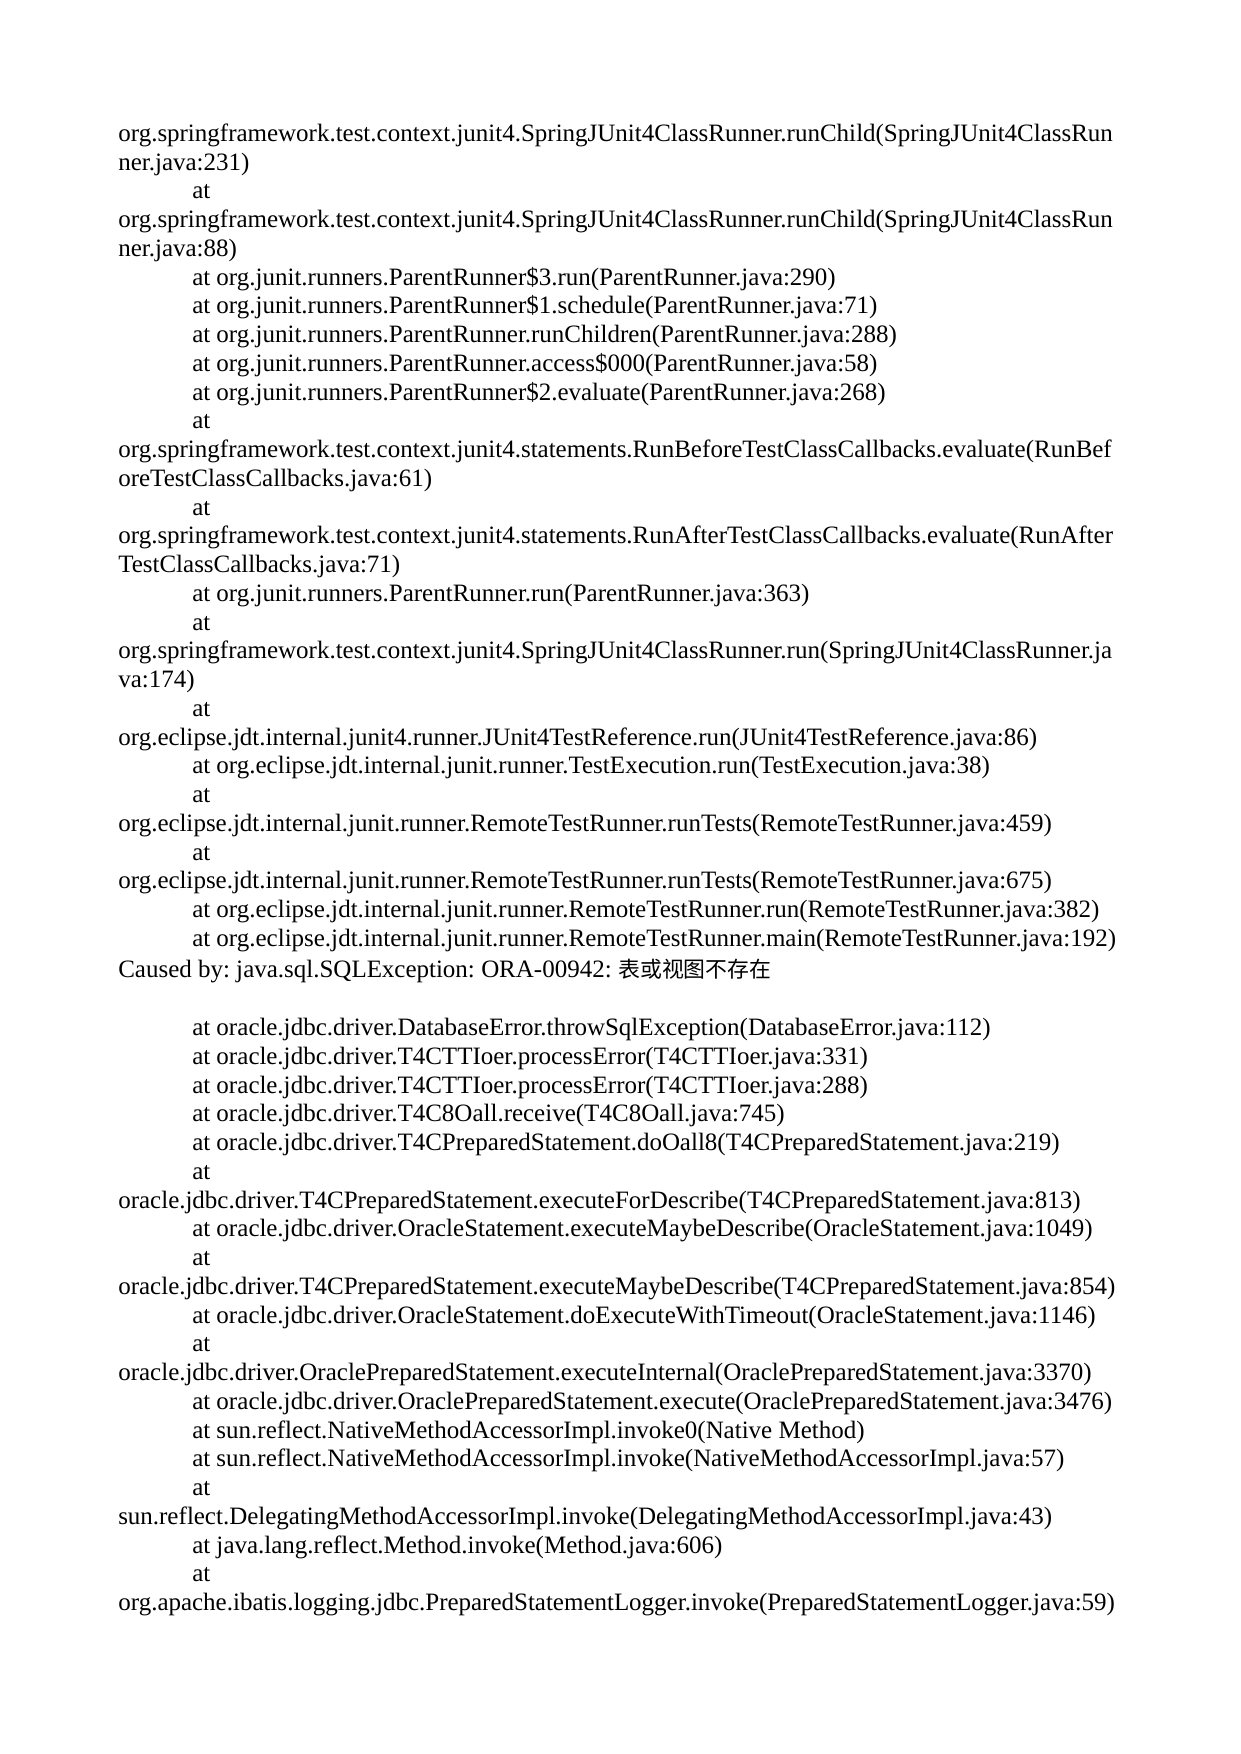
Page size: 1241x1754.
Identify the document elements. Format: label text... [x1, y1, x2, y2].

text at sun.reflect.NativeMethodAccessorImpl.invoke0(Native Method) [118, 1415, 1122, 1443]
text at oracle.jdbc.driver.T4CPreparedStatement.executeForDescribe(T4CPreparedStatement.java:813) [118, 1156, 1122, 1213]
text at org.junit.runners.ParentRunner$3.run(ParentRunner.java:290) [118, 262, 1122, 291]
text at oracle.jdbc.driver.DatabaseError.throwSqlException(DatabaseError.java:112) [118, 1012, 1122, 1041]
text at org.eclipse.jdt.internal.junit.runner.TestExecution.run(TestExecution.java:38) [118, 751, 1122, 779]
text at org.junit.runners.ParentRunner.runChildren(ParentRunner.java:288) [118, 319, 1122, 348]
text at org.springframework.test.context.junit4.SpringJUnit4ClassRunner.run(SpringJUnit4ClassRunner.java:174) [118, 607, 1122, 693]
text at org.springframework.test.context.junit4.statements.RunBeforeTestClassCallbacks.evaluate(RunBeforeTestClassCallbacks.java:61) [118, 406, 1122, 492]
text at oracle.jdbc.driver.T4C8Oall.receive(T4C8Oall.java:745) [118, 1098, 1122, 1127]
text at oracle.jdbc.driver.OraclePreparedStatement.execute(OraclePreparedStatement.java:3476) [118, 1386, 1122, 1415]
text at oracle.jdbc.driver.T4CPreparedStatement.doOall8(T4CPreparedStatement.java:219) [118, 1127, 1122, 1156]
text at sun.reflect.DelegatingMethodAccessorImpl.invoke(DelegatingMethodAccessorImpl.java:43) [118, 1472, 1122, 1530]
text at org.junit.runners.ParentRunner.run(ParentRunner.java:363) [118, 578, 1122, 607]
text at org.eclipse.jdt.internal.junit.runner.RemoteTestRunner.runTests(RemoteTestRunner.java:675) [118, 837, 1122, 894]
text at org.eclipse.jdt.internal.junit.runner.RemoteTestRunner.run(RemoteTestRunner.java:382) [118, 894, 1122, 923]
text org.springframework.test.context.junit4.SpringJUnit4ClassRunner.runChild(SpringJUnit4ClassRunner.java:231) [118, 118, 1122, 176]
text at org.eclipse.jdt.internal.junit.runner.RemoteTestRunner.main(RemoteTestRunner.java:192) [118, 923, 1122, 952]
text at org.junit.runners.ParentRunner$1.schedule(ParentRunner.java:71) [118, 291, 1122, 319]
text at oracle.jdbc.driver.OracleStatement.doExecuteWithTimeout(OracleStatement.java:1146) [118, 1300, 1122, 1328]
text at oracle.jdbc.driver.OracleStatement.executeMaybeDescribe(OracleStatement.java:1049) [118, 1213, 1122, 1242]
text at oracle.jdbc.driver.OraclePreparedStatement.executeInternal(OraclePreparedStatement.java:3370) [118, 1328, 1122, 1386]
text at org.junit.runners.ParentRunner$2.evaluate(ParentRunner.java:268) [118, 377, 1122, 406]
text at org.apache.ibatis.logging.jdbc.PreparedStatementLogger.invoke(PreparedStatementLogger.java:59) [118, 1558, 1122, 1616]
text Caused by: java.sql.SQLException: ORA-00942: 表或视图不存在 [118, 952, 1122, 983]
text at oracle.jdbc.driver.T4CTTIoer.processError(T4CTTIoer.java:288) [118, 1070, 1122, 1098]
text at sun.reflect.NativeMethodAccessorImpl.invoke(NativeMethodAccessorImpl.java:57) [118, 1443, 1122, 1472]
text at oracle.jdbc.driver.T4CPreparedStatement.executeMaybeDescribe(T4CPreparedStatement.java:854) [118, 1242, 1122, 1300]
text at org.springframework.test.context.junit4.SpringJUnit4ClassRunner.runChild(SpringJUnit4ClassRunner.java:88) [118, 176, 1122, 262]
text at java.lang.reflect.Method.invoke(Method.java:606) [118, 1530, 1122, 1558]
text at org.junit.runners.ParentRunner.access$000(ParentRunner.java:58) [118, 348, 1122, 377]
text at org.eclipse.jdt.internal.junit.runner.RemoteTestRunner.runTests(RemoteTestRunner.java:459) [118, 779, 1122, 837]
text at org.springframework.test.context.junit4.statements.RunAfterTestClassCallbacks.evaluate(RunAfterTestClassCallbacks.java:71) [118, 492, 1122, 578]
text at org.eclipse.jdt.internal.junit4.runner.JUnit4TestReference.run(JUnit4TestReference.java:86) [118, 693, 1122, 751]
text at oracle.jdbc.driver.T4CTTIoer.processError(T4CTTIoer.java:331) [118, 1041, 1122, 1070]
